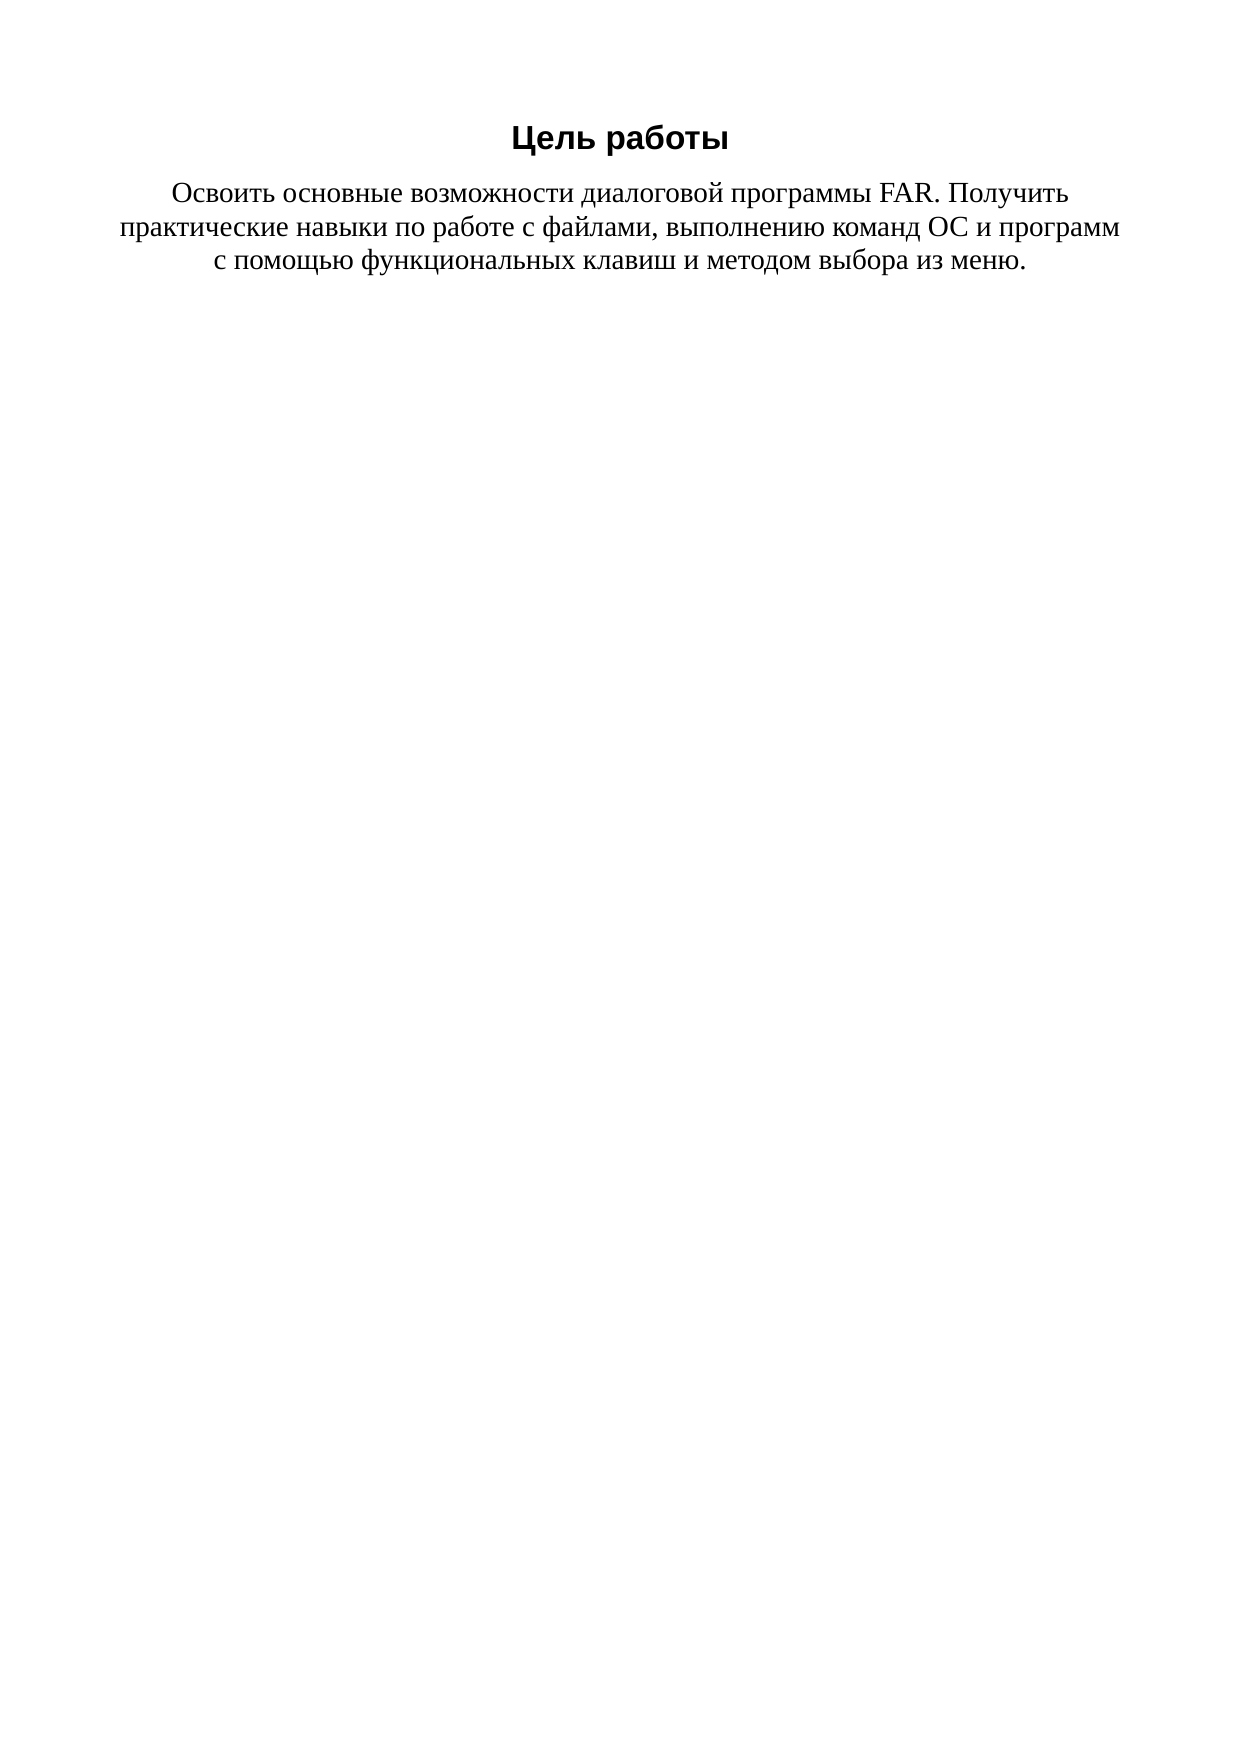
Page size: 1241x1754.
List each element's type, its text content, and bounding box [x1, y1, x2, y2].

subtitle Цель работы [118, 118, 1122, 157]
subtitle Освоить основные возможности диалоговой программы FAR. Получить практические навыки по работе с файлами, выполнению команд ОС и программ с помощью функциональных клавиш и методом выбора из меню. [118, 175, 1122, 276]
